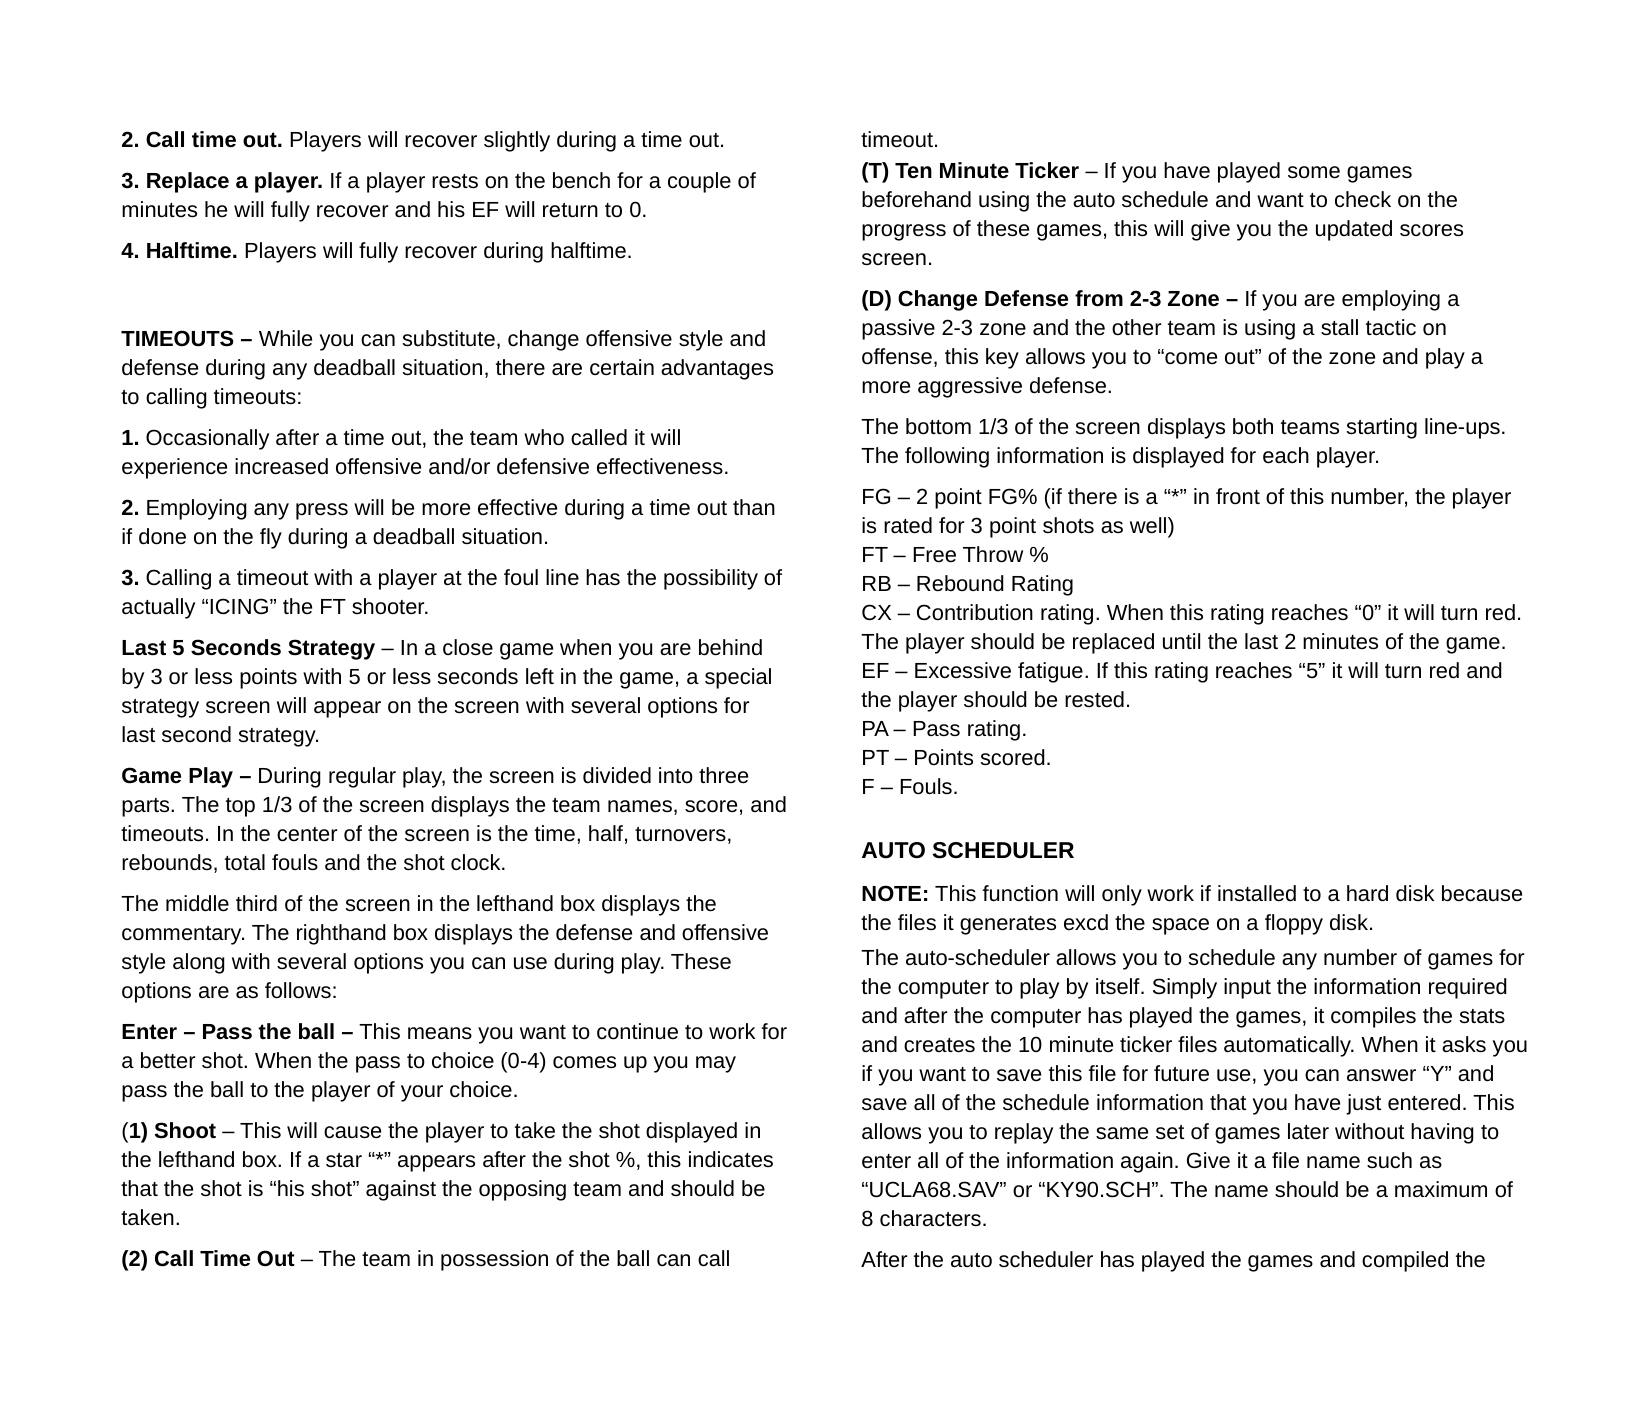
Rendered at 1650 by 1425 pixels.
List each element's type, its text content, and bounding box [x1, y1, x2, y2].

table_header timeout. (T) Ten Minute Ticker – If you have played some games beforehand using the auto schedule and want to check on the progress of these games, this will give you the updated scores screen. (D) Change Defense from 2-3 Zone – If you are employing a passive 2-3 zone and the other team is using a stall tactic on offense, this key allows you to “come out” of the zone and play a more aggressive defense. The bottom 1/3 of the screen displays both teams starting line-ups. The following information is displayed for each player. FG – 2 point FG% (if there is a “*” in front of this number, the player is rated for 3 point shots as well) FT – Free Throw % RB – Rebound Rating CX – Contribution rating. When this rating reaches “0” it will turn red. The player should be replaced until the last 2 minutes of the game. EF – Excessive fatigue. If this rating reaches “5” it will turn red and the player should be rested. PA – Pass rating. PT – Points scored. F – Fouls. AUTO SCHEDULER NOTE: This function will only work if installed to a hard disk because the files it generates excd the space on a floppy disk. The auto-scheduler allows you to schedule any number of games for the computer to play by itself. Simply input the information required and after the computer has played the games, it compiles the stats and creates the 10 minute ticker files automatically. When it asks you if you want to save this file for future use, you can answer “Y” and save all of the schedule information that you have just entered. This allows you to replay the same set of games later without having to enter all of the information again. Give it a file name such as “UCLA68.SAV” or “KY90.SCH”. The name should be a maximum of 8 characters. After the auto scheduler has played the games and compiled the [858, 118, 1532, 1285]
table_header [791, 118, 858, 1285]
table_header 2. Call time out. Players will recover slightly during a time out. 3. Replace a player. If a player rests on the bench for a couple of minutes he will fully recover and his EF will return to 0. 4. Halftime. Players will fully recover during halftime. TIMEOUTS – While you can substitute, change offensive style and defense during any deadball situation, there are certain advantages to calling timeouts: 1. Occasionally after a time out, the team who called it will experience increased offensive and/or defensive effectiveness. 2. Employing any press will be more effective during a time out than if done on the fly during a deadball situation. 3. Calling a timeout with a player at the foul line has the possibility of actually “ICING” the FT shooter. Last 5 Seconds Strategy – In a close game when you are behind by 3 or less points with 5 or less seconds left in the game, a special strategy screen will appear on the screen with several options for last second strategy. Game Play – During regular play, the screen is divided into three parts. The top 1/3 of the screen displays the team names, score, and timeouts. In the center of the screen is the time, half, turnovers, rebounds, total fouls and the shot clock. The middle third of the screen in the lefthand box displays the commentary. The righthand box displays the defense and offensive style along with several options you can use during play. These options are as follows: Enter – Pass the ball – This means you want to continue to work for a better shot. When the pass to choice (0-4) comes up you may pass the ball to the player of your choice. (1) Shoot – This will cause the player to take the shot displayed in the lefthand box. If a star “*” appears after the shot %, this indicates that the shot is “his shot” against the opposing team and should be taken. (2) Call Time Out – The team in possession of the ball can call [118, 118, 791, 1285]
